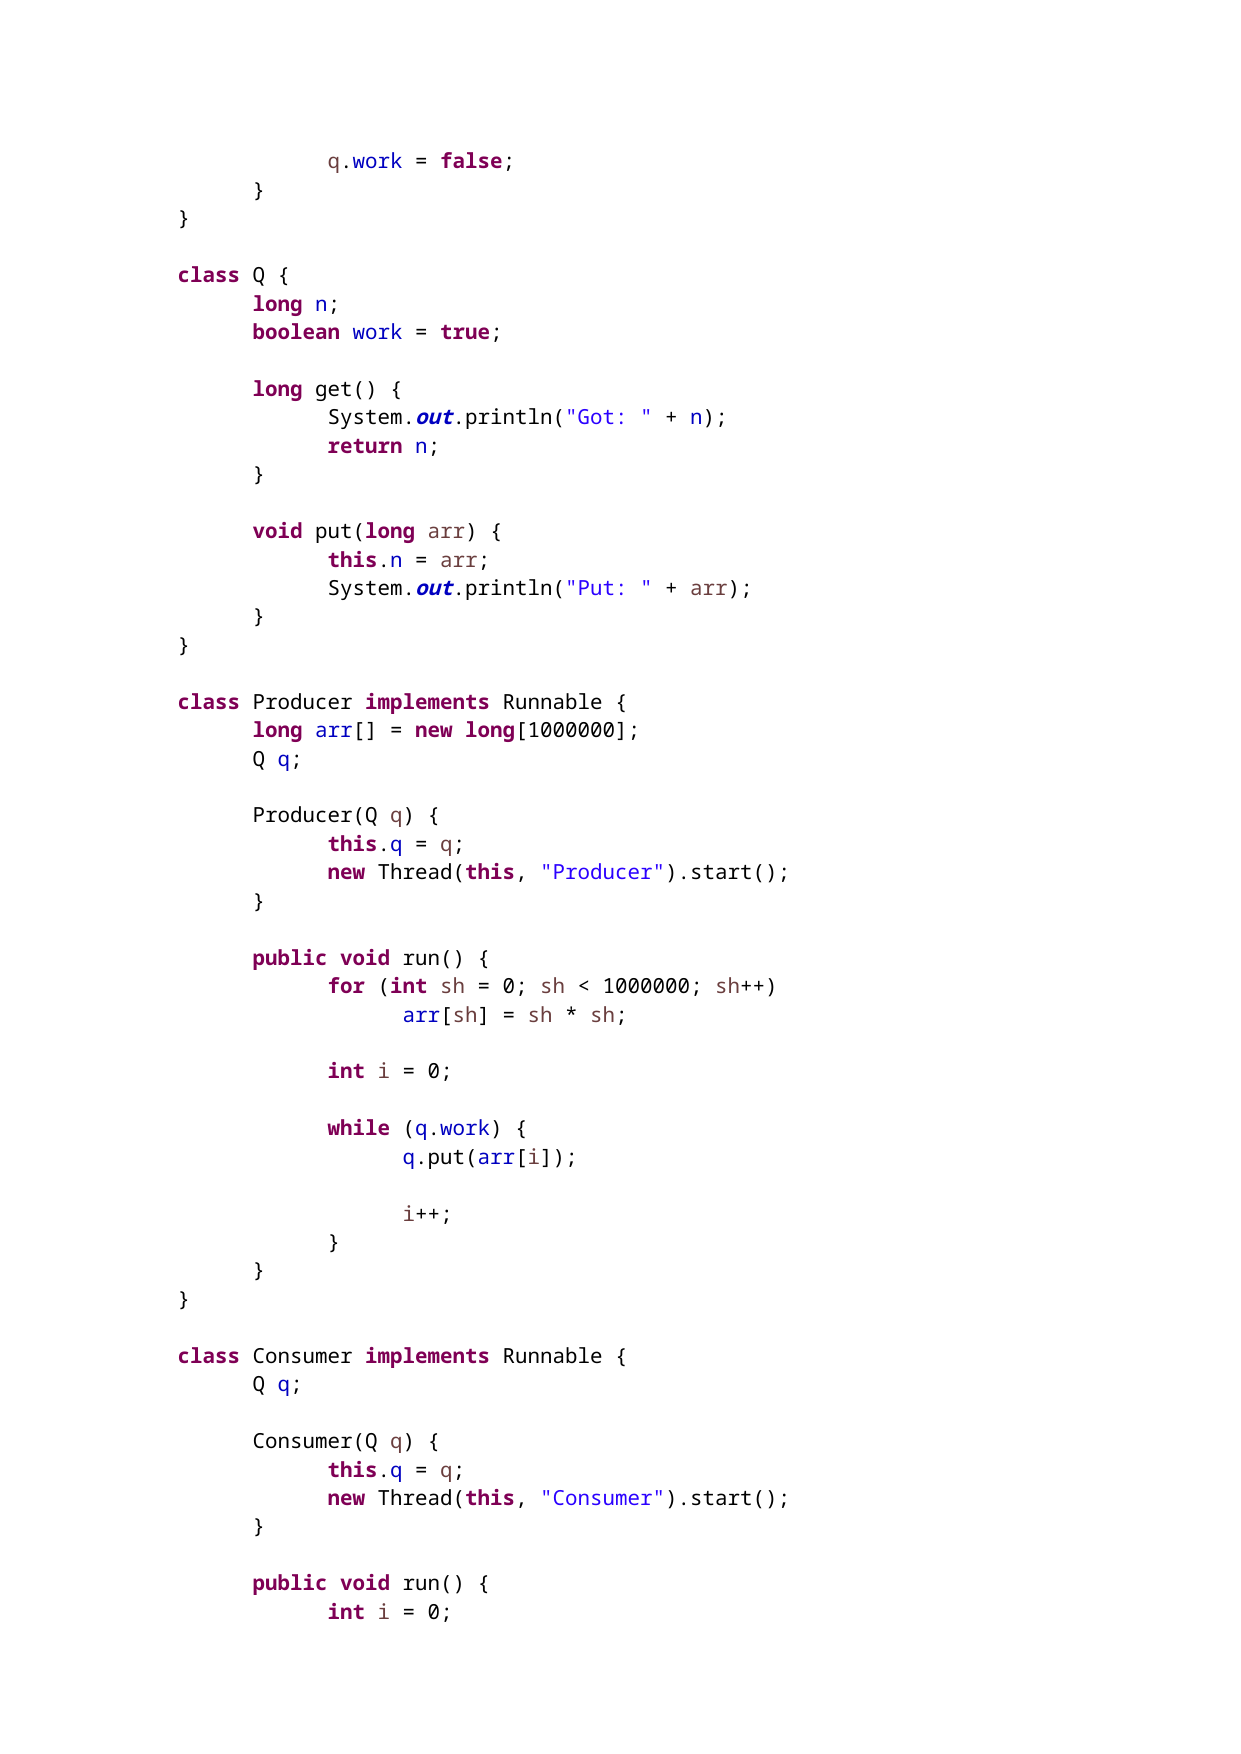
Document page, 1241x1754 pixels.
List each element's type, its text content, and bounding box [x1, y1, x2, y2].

text } [177, 1256, 1152, 1284]
text Q q; [177, 744, 1152, 772]
text return n; [177, 431, 1152, 459]
text this.q = q; [177, 1455, 1152, 1483]
text long get() { [177, 374, 1152, 402]
text } [177, 203, 1152, 232]
text } [177, 602, 1152, 630]
text int i = 0; [177, 1057, 1152, 1085]
text public void run() { [177, 943, 1152, 971]
text i++; [177, 1199, 1152, 1227]
text } [177, 886, 1152, 914]
text new Thread(this, "Producer").start(); [177, 857, 1152, 886]
text long arr[] = new long[1000000]; [177, 715, 1152, 744]
text System.out.println("Put: " + arr); [177, 573, 1152, 602]
text boolean work = true; [177, 317, 1152, 346]
text for (int sh = 0; sh < 1000000; sh++) [177, 971, 1152, 1000]
text int i = 0; [177, 1597, 1152, 1625]
text } [177, 1227, 1152, 1256]
text Q q; [177, 1369, 1152, 1398]
text this.q = q; [177, 829, 1152, 857]
text q.put(arr[i]); [177, 1142, 1152, 1170]
text long n; [177, 289, 1152, 317]
text } [177, 175, 1152, 203]
text } [177, 1512, 1152, 1540]
text Producer(Q q) { [177, 801, 1152, 829]
text class Q { [177, 260, 1152, 289]
text q.work = false; [177, 147, 1152, 175]
text void put(long arr) { [177, 516, 1152, 545]
text Consumer(Q q) { [177, 1426, 1152, 1455]
text arr[sh] = sh * sh; [177, 1000, 1152, 1028]
text this.n = arr; [177, 545, 1152, 573]
text new Thread(this, "Consumer").start(); [177, 1483, 1152, 1512]
text } [177, 630, 1152, 658]
text class Consumer implements Runnable { [177, 1341, 1152, 1369]
text } [177, 1284, 1152, 1312]
text while (q.work) { [177, 1113, 1152, 1142]
text System.out.println("Got: " + n); [177, 402, 1152, 431]
text public void run() { [177, 1568, 1152, 1597]
text class Producer implements Runnable { [177, 687, 1152, 715]
text } [177, 459, 1152, 488]
